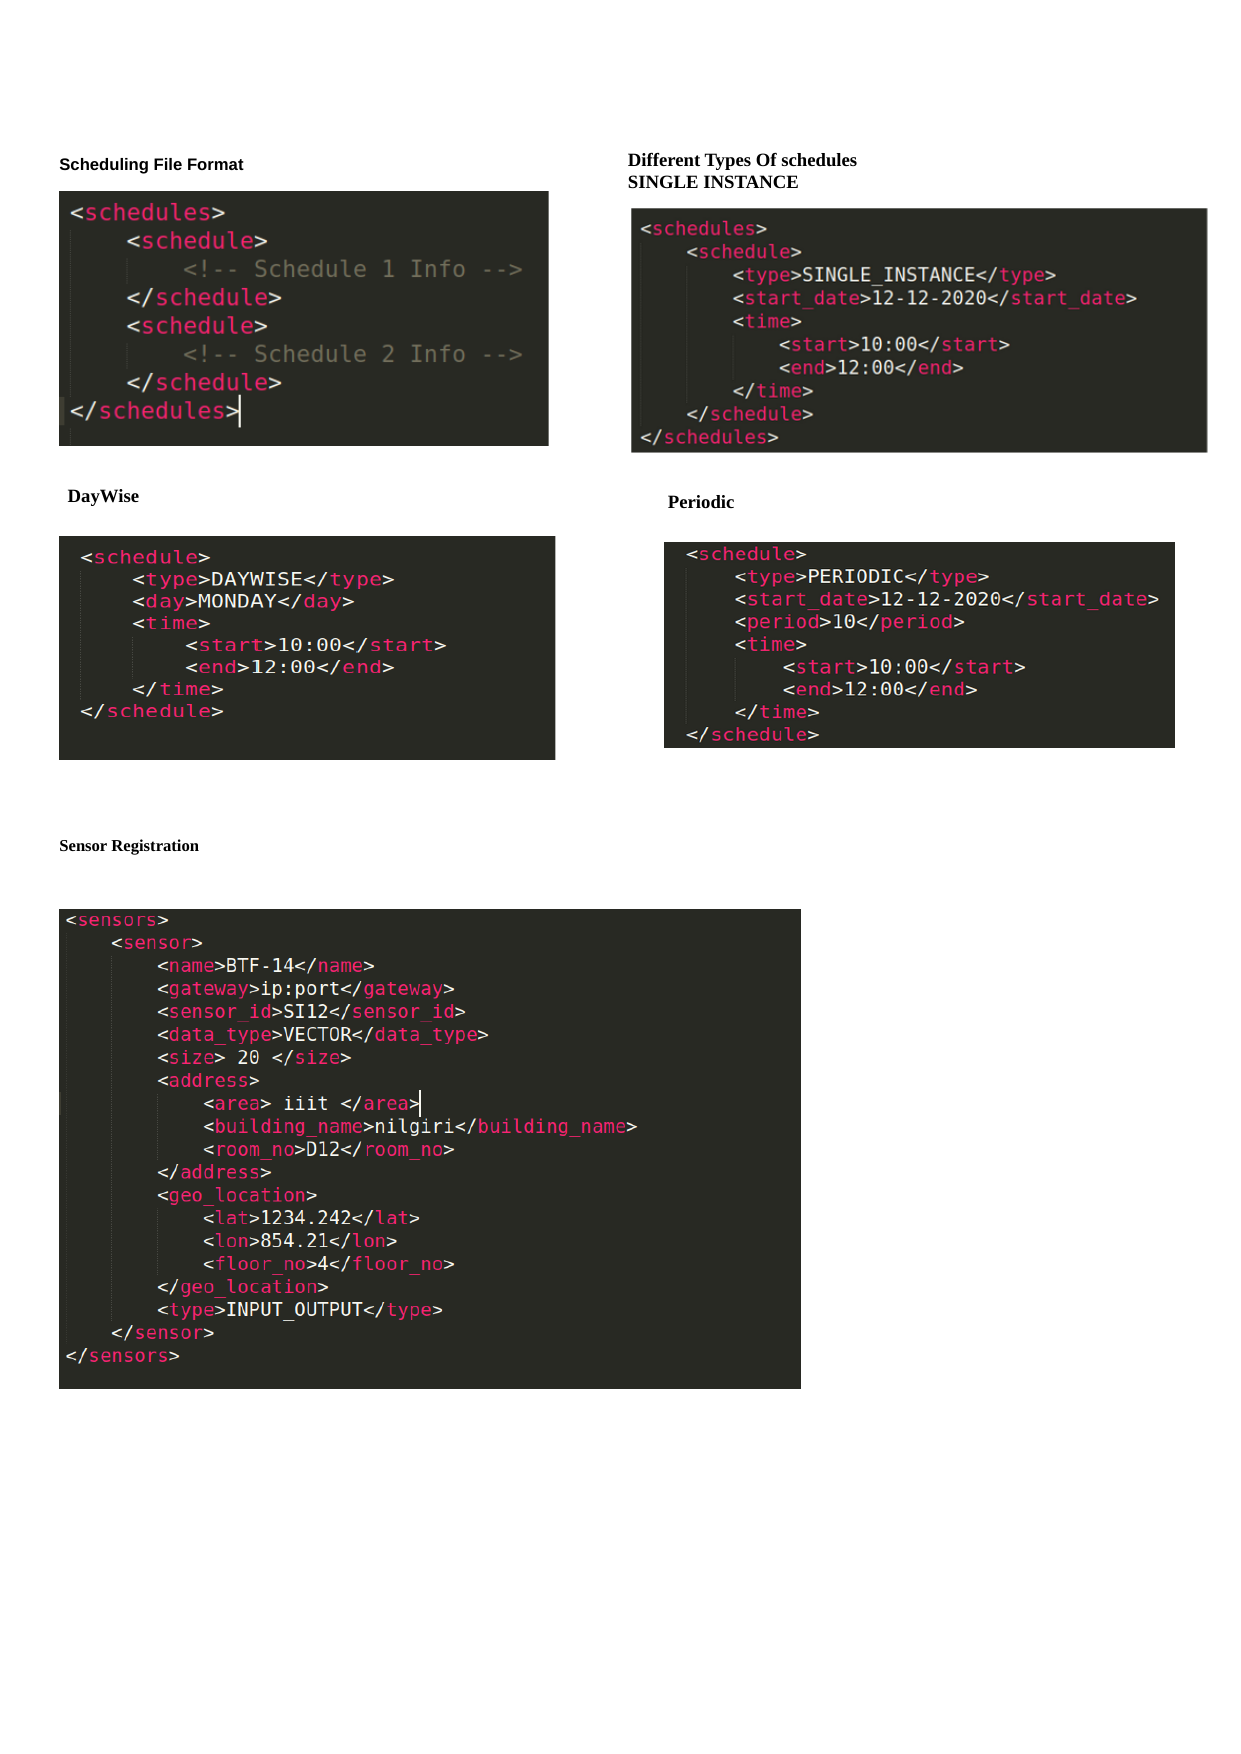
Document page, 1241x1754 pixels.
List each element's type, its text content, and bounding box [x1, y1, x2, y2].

picture [59, 191, 549, 446]
text Sensor Registration [59, 836, 1122, 855]
picture [661, 535, 1177, 754]
picture [59, 536, 556, 760]
picture [59, 909, 801, 1389]
picture [626, 202, 1215, 461]
text Scheduling File Format [59, 155, 1122, 174]
